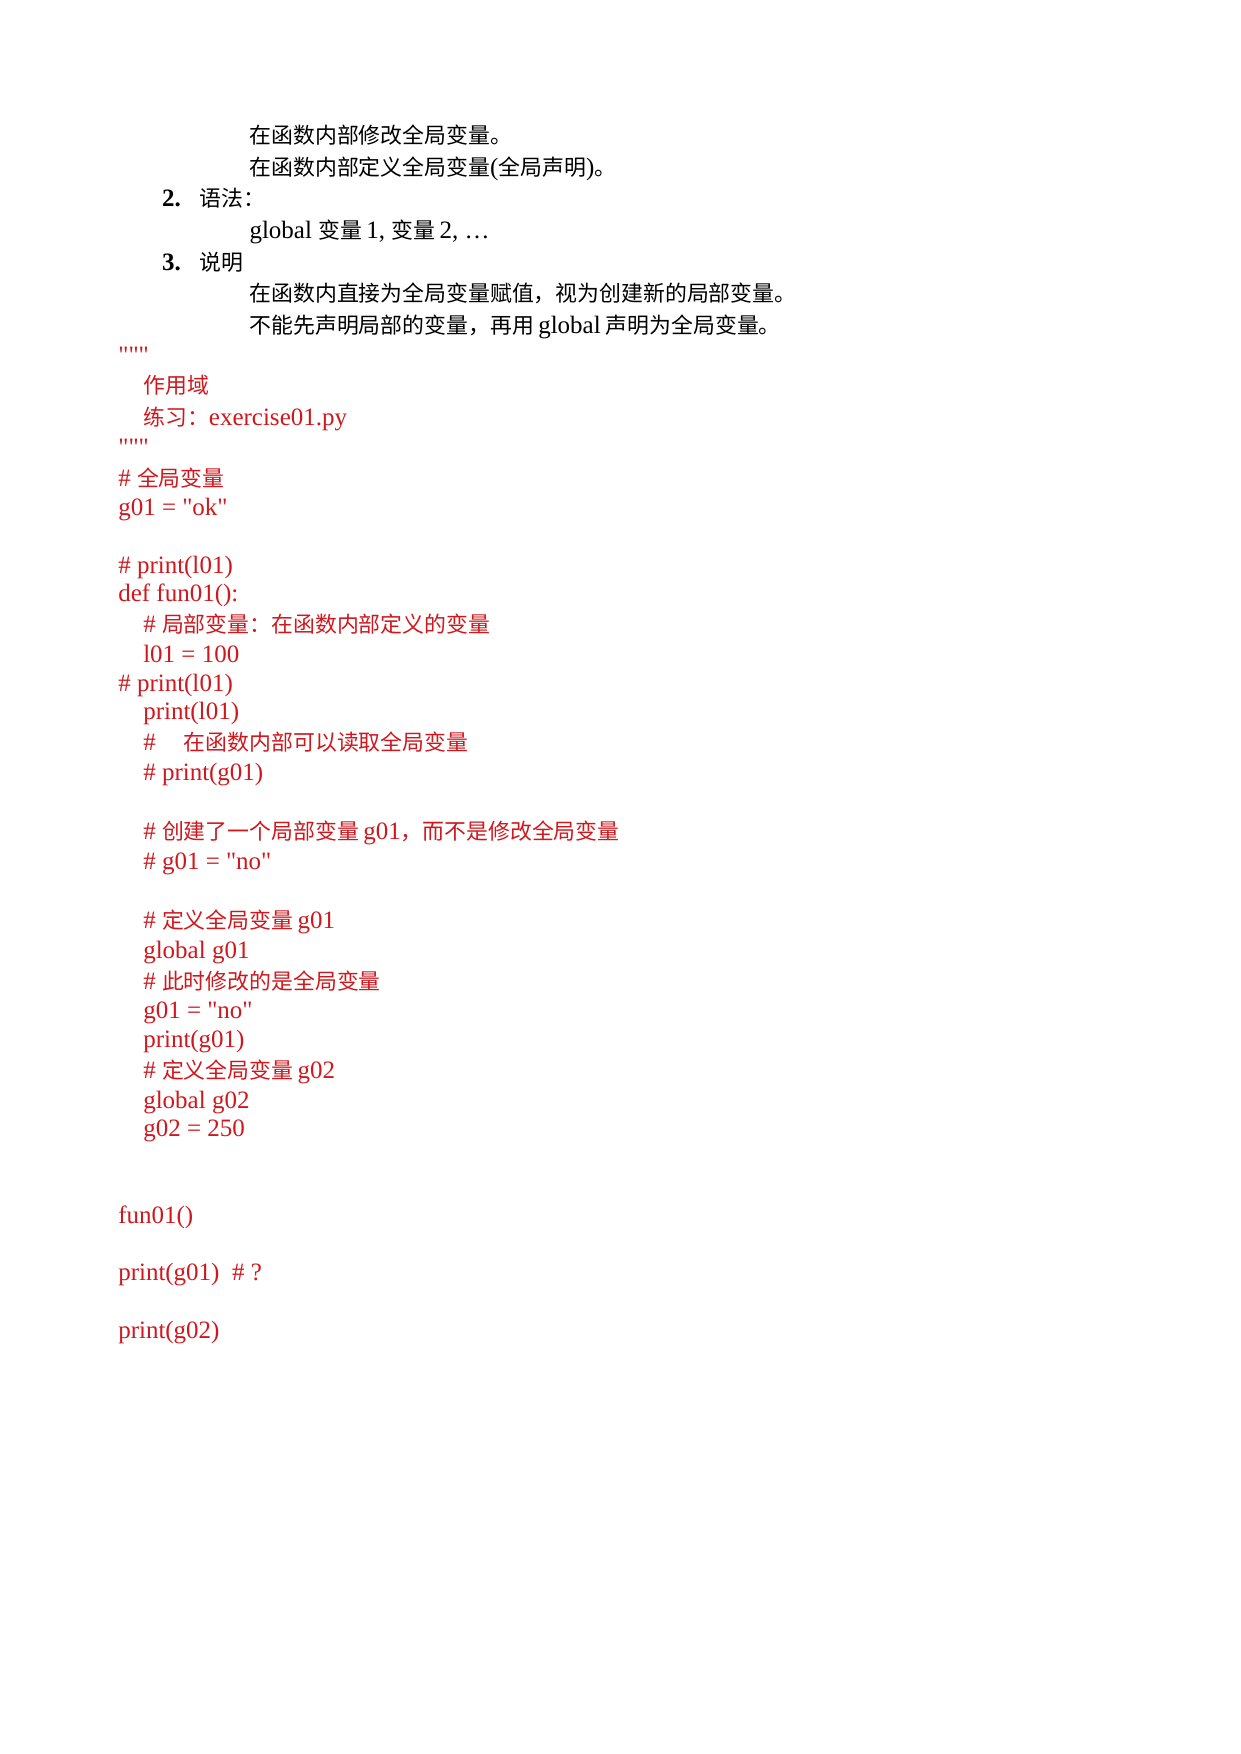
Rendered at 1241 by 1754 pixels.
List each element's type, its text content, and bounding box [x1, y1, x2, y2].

text # 在函数内部可以读取全局变量 [118, 725, 1122, 757]
list 在函数内部修改全局变量。 [249, 118, 1122, 150]
text # print(l01) [118, 668, 1122, 696]
text 不能先声明局部的变量，再用global声明为全局变量。 [249, 308, 1122, 340]
text """ [118, 340, 1122, 368]
text l01 = 100 [118, 639, 1122, 668]
text print(l01) [118, 696, 1122, 725]
text global g01 [118, 935, 1122, 964]
text print(g01) # ? [118, 1257, 1122, 1286]
list 语法： [162, 181, 1122, 213]
text """ [118, 432, 1122, 461]
text 在函数内直接为全局变量赋值，视为创建新的局部变量。 [249, 276, 1122, 308]
text g01 = "ok" [118, 492, 1122, 521]
text # 此时修改的是全局变量 [118, 964, 1122, 996]
text # g01 = "no" [118, 846, 1122, 875]
list 在函数内部定义全局变量(全局声明)。 [249, 150, 1122, 181]
text fun01() [118, 1200, 1122, 1228]
text # 创建了一个局部变量g01，而不是修改全局变量 [118, 814, 1122, 846]
text g01 = "no" [118, 996, 1122, 1024]
text 练习：exercise01.py [118, 400, 1122, 432]
text # 局部变量：在函数内部定义的变量 [118, 607, 1122, 639]
text # print(g01) [118, 757, 1122, 786]
text def fun01(): [118, 578, 1122, 607]
text 作用域 [118, 368, 1122, 400]
text g02 = 250 [118, 1113, 1122, 1142]
text print(g02) [118, 1315, 1122, 1343]
list 说明 [162, 245, 1122, 276]
text # 定义全局变量g01 [118, 903, 1122, 935]
text # 定义全局变量g02 [118, 1053, 1122, 1085]
text global g02 [118, 1085, 1122, 1113]
text # 全局变量 [118, 461, 1122, 492]
text # print(l01) [118, 550, 1122, 578]
text global 变量1, 变量2, … [206, 213, 1122, 245]
text print(g01) [118, 1024, 1122, 1053]
